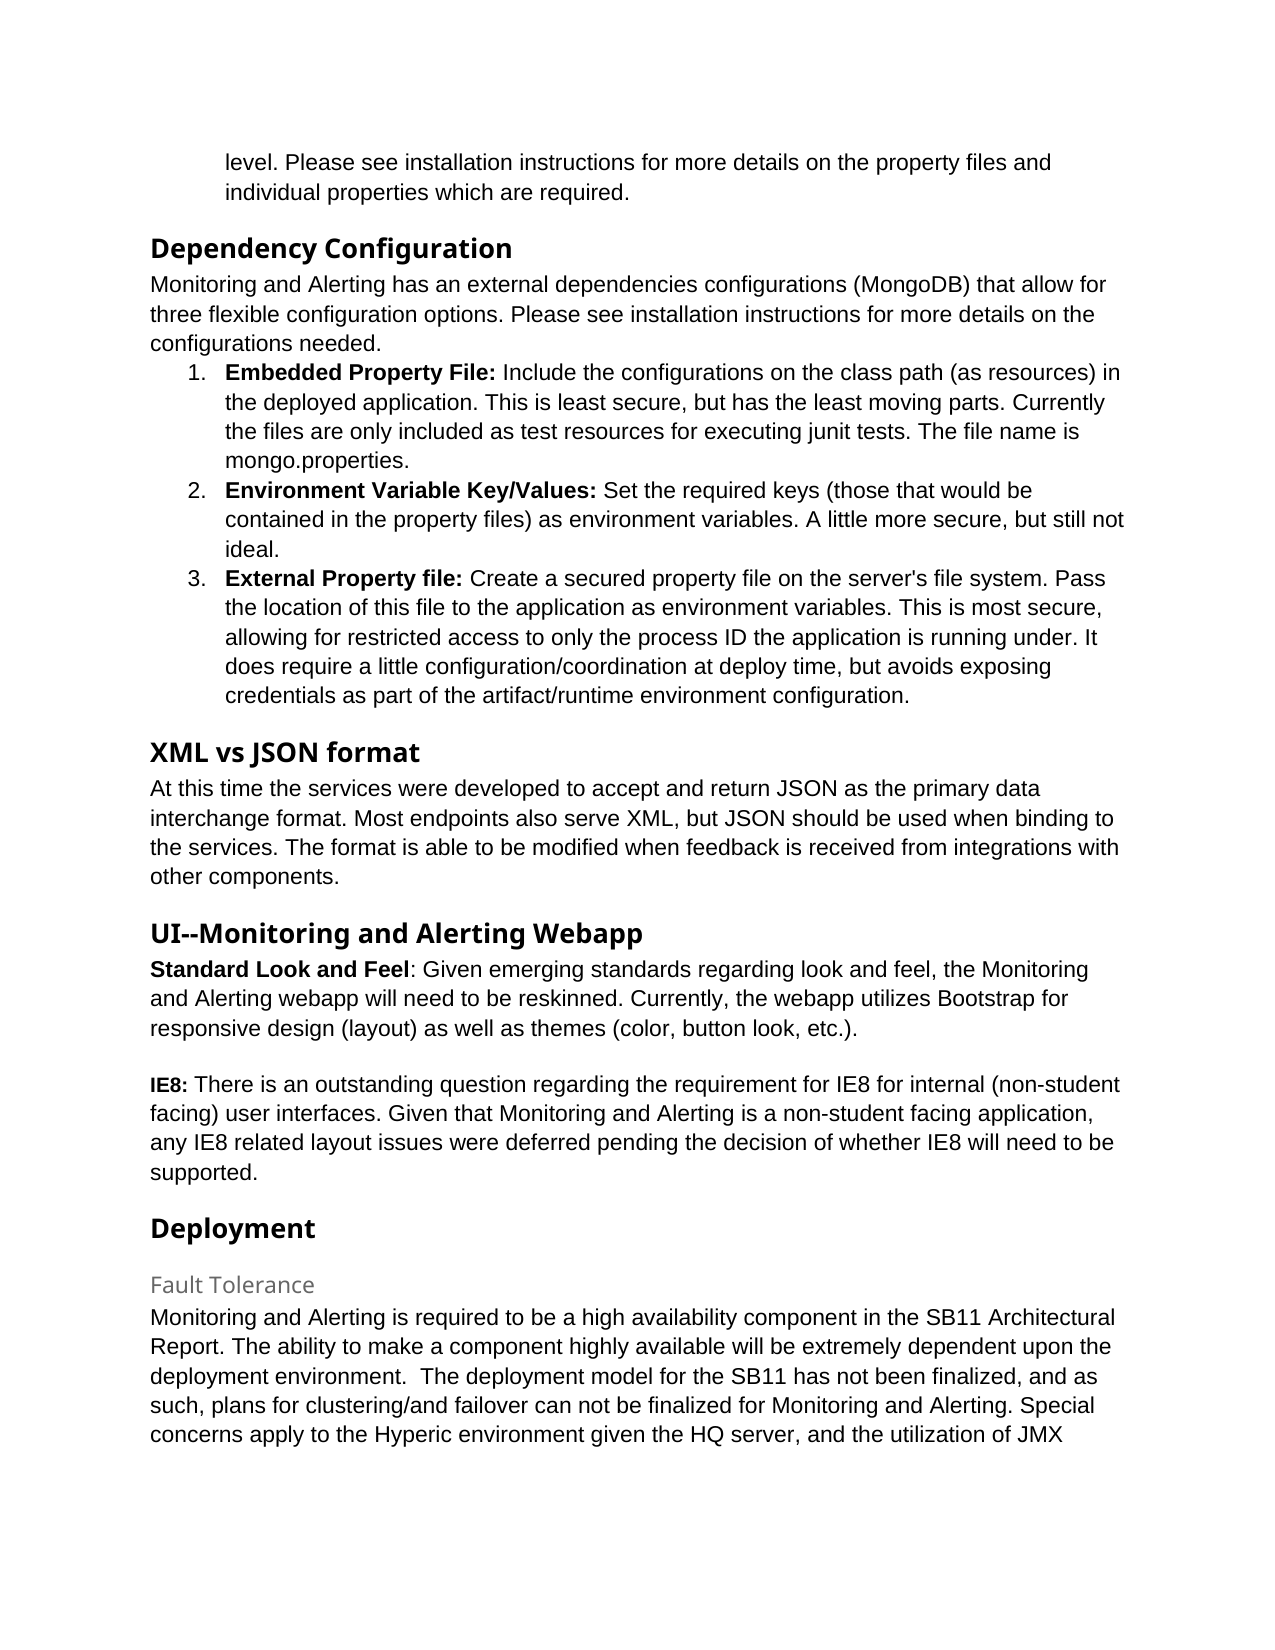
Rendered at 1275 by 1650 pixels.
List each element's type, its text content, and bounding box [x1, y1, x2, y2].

list External Property file: Create a secured property file on the server's file system. Pass the location of this file to the application as environment variables. This is most secure, allowing for restricted access to only the process ID the application is running under. It does require a little configuration/coordination at deploy time, but avoids exposing credentials as part of the artifact/runtime environment configuration. [187, 566, 1125, 709]
text IE8: There is an outstanding question regarding the requirement for IE8 for internal (non-student facing) user interfaces. Given that Monitoring and Alerting is a non-student facing application, any IE8 related layout issues were deferred pending the decision of whether IE8 will need to be supported. [150, 1071, 1125, 1185]
subtitle UI--Monitoring and Alerting Webapp [150, 914, 1125, 951]
text Monitoring and Alerting has an external dependencies configurations (MongoDB) that allow for three flexible configuration options. Please see installation instructions for more details on the configurations needed. [150, 272, 1125, 356]
subtitle XML vs JSON format [150, 733, 1125, 770]
subtitle Deployment [150, 1210, 1125, 1247]
text At this time the services were developed to accept and return JSON as the primary data interchange format. Most endpoints also serve XML, but JSON should be used when binding to the services. The format is able to be modified when feedback is received from integrations with other components. [150, 776, 1125, 889]
list level. Please see installation instructions for more details on the property files and individual properties which are required. [187, 150, 1125, 205]
list Environment Variable Key/Values: Set the required keys (those that would be contained in the property files) as environment variables. A little more secure, but still not ideal. [187, 478, 1125, 562]
subtitle Fault Tolerance [150, 1269, 1125, 1300]
subtitle Dependency Configuration [150, 229, 1125, 266]
text Monitoring and Alerting is required to be a high availability component in the SB11 Architectural Report. The ability to make a component highly available will be extremely dependent upon the deployment environment. The deployment model for the SB11 has not been finalized, and as such, plans for clustering/and failover can not be finalized for Monitoring and Alerting. Special concerns apply to the Hyperic environment given the HQ server, and the utilization of JMX [150, 1305, 1125, 1448]
text Standard Look and Feel: Given emerging standards regarding look and feel, the Monitoring and Alerting webapp will need to be reskinned. Currently, the webapp utilizes Bootstrap for responsive design (layout) as well as themes (color, button look, etc.). [150, 957, 1125, 1041]
list Embedded Property File: Include the configurations on the class path (as resources) in the deployed application. This is least secure, but has the least moving parts. Currently the files are only included as test resources for executing junit tests. The file name is mongo.properties. [187, 360, 1125, 474]
